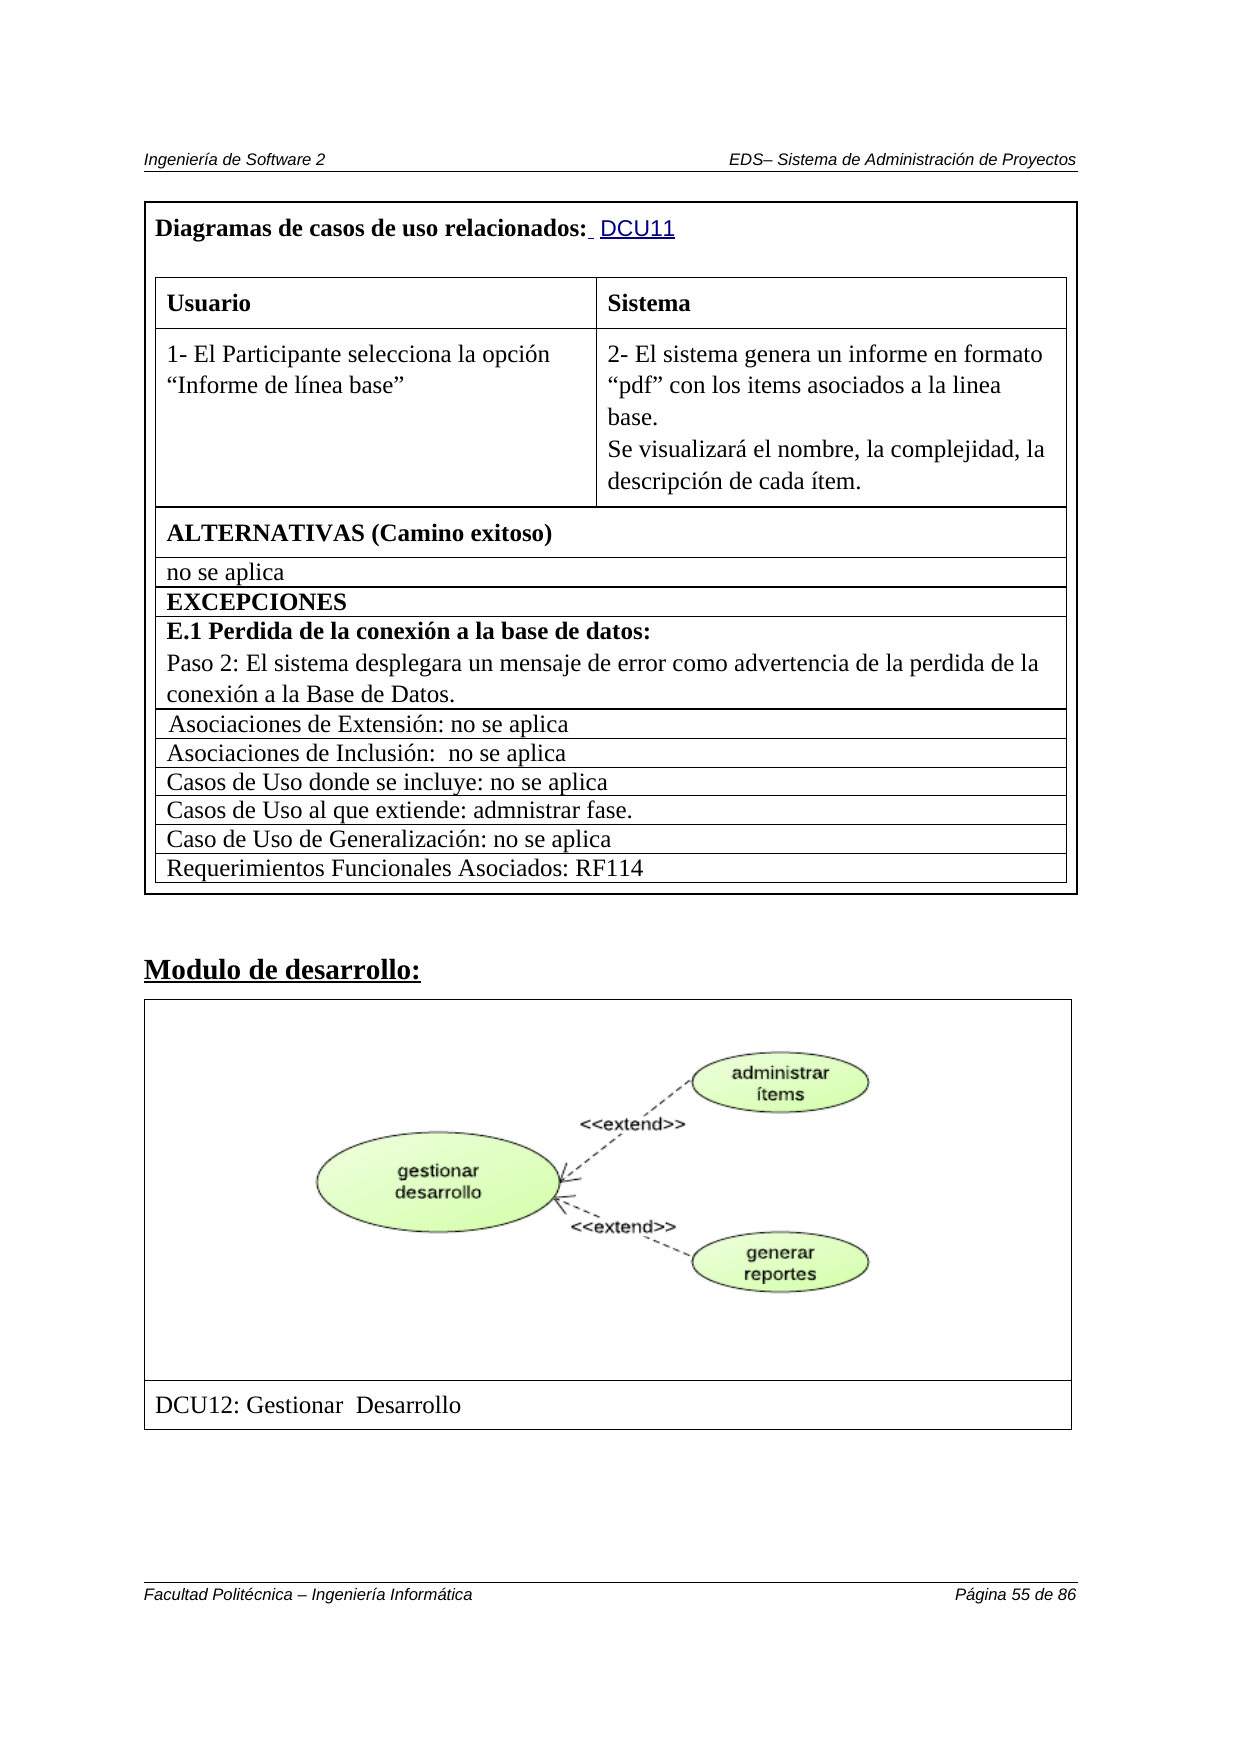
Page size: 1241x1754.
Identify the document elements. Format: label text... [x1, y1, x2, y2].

table_cell Caso de Uso de Generalización: no se aplica [156, 825, 1066, 853]
table_cell 1- El Participante selecciona la opción “Informe de línea base” [156, 329, 596, 506]
table_header Diagramas de casos de uso relacionados: DCU11 [146, 203, 1076, 893]
table_cell Casos de Uso al que extiende: admnistrar fase. [156, 796, 1066, 824]
table_header Sistema [597, 278, 1066, 328]
subtitle Modulo de desarrollo: [144, 953, 1078, 986]
picture [298, 1010, 918, 1344]
table_cell Casos de Uso donde se incluye: no se aplica [156, 768, 1066, 795]
table_header Usuario [156, 278, 596, 328]
table_cell Asociaciones de Inclusión: no se aplica [156, 739, 1066, 767]
table_header [145, 1000, 1071, 1379]
table_cell no se aplica [156, 558, 1066, 586]
table_cell E.1 Perdida de la conexión a la base de datos: Paso 2: El sistema desplegara un mensaje de error como advertencia de la perdida de la conexión a la Base de Datos. [156, 617, 1066, 708]
table_cell DCU12: Gestionar Desarrollo [145, 1381, 1071, 1429]
table_header EXCEPCIONES [156, 588, 1066, 616]
table_header ALTERNATIVAS (Camino exitoso) [156, 508, 1066, 557]
table_cell 2- El sistema genera un informe en formato “pdf” con los items asociados a la linea base. Se visualizará el nombre, la complejidad, la descripción de cada ítem. [597, 329, 1066, 506]
table_cell Requerimientos Funcionales Asociados: RF114 [156, 854, 1066, 882]
table_header Asociaciones de Extensión: no se aplica [156, 710, 1066, 738]
